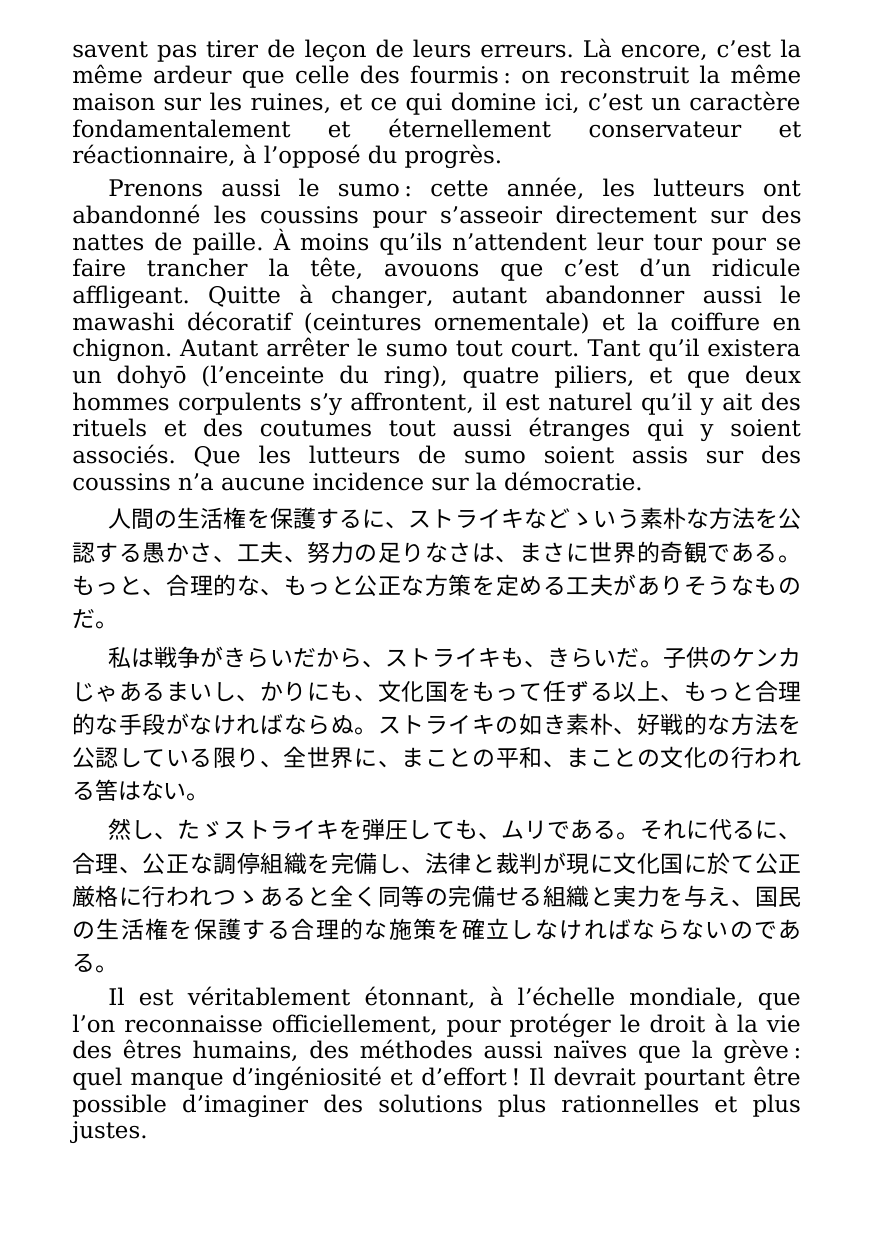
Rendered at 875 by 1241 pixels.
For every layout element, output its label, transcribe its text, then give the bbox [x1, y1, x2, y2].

text Prenons aussi le sumo : cette année, les lutteurs ont abandonné les coussins pour s’asseoir directement sur des nattes de paille. À moins qu’ils n’attendent leur tour pour se faire trancher la tête, avouons que c’est d’un ridicule affligeant. Quitte à changer, autant abandonner aussi le mawashi décoratif (ceintures ornementale) et la coiffure en chignon. Autant arrêter le sumo tout court. Tant qu’il existera un dohyō (l’enceinte du ring), quatre piliers, et que deux hommes corpulents s’y affrontent, il est naturel qu’il y ait des rituels et des coutumes tout aussi étranges qui y soient associés. Que les lutteurs de sumo soient assis sur des coussins n’a aucune incidence sur la démocratie. [72, 175, 802, 495]
text savent pas tirer de leçon de leurs erreurs. Là encore, c’est la même ardeur que celle des fourmis : on reconstruit la même maison sur les ruines, et ce qui domine ici, c’est un caractère fondamentalement et éternellement conservateur et réactionnaire, à l’opposé du progrès. [72, 36, 802, 169]
text 私は戦争がきらいだから、ストライキも、きらいだ。子供のケンカじゃあるまいし、かりにも、文化国をもって任ずる以上、もっと合理的な手段がなければならぬ。ストライキの如き素朴、好戦的な方法を公認している限り、全世界に、まことの平和、まことの文化の行われる筈はない。 [72, 640, 802, 806]
text 人間の生活権を保護するに、ストライキなどゝいう素朴な方法を公認する愚かさ、工夫、努力の足りなさは、まさに世界的奇観である。もっと、合理的な、もっと公正な方策を定める工夫がありそうなものだ。 [72, 501, 802, 634]
text 然し、たゞストライキを弾圧しても、ムリである。それに代るに、合理、公正な調停組織を完備し、法律と裁判が現に文化国に於て公正厳格に行われつゝあると全く同等の完備せる組織と実力を与え、国民の生活権を保護する合理的な施策を確立しなければならないのである。 [72, 812, 802, 978]
text Il est véritablement étonnant, à l’échelle mondiale, que l’on reconnaisse officiellement, pour protéger le droit à la vie des êtres humains, des méthodes aussi naïves que la grève : quel manque d’ingéniosité et d’effort ! Il devrait pourtant être possible d’imaginer des solutions plus rationnelles et plus justes. [72, 984, 802, 1144]
